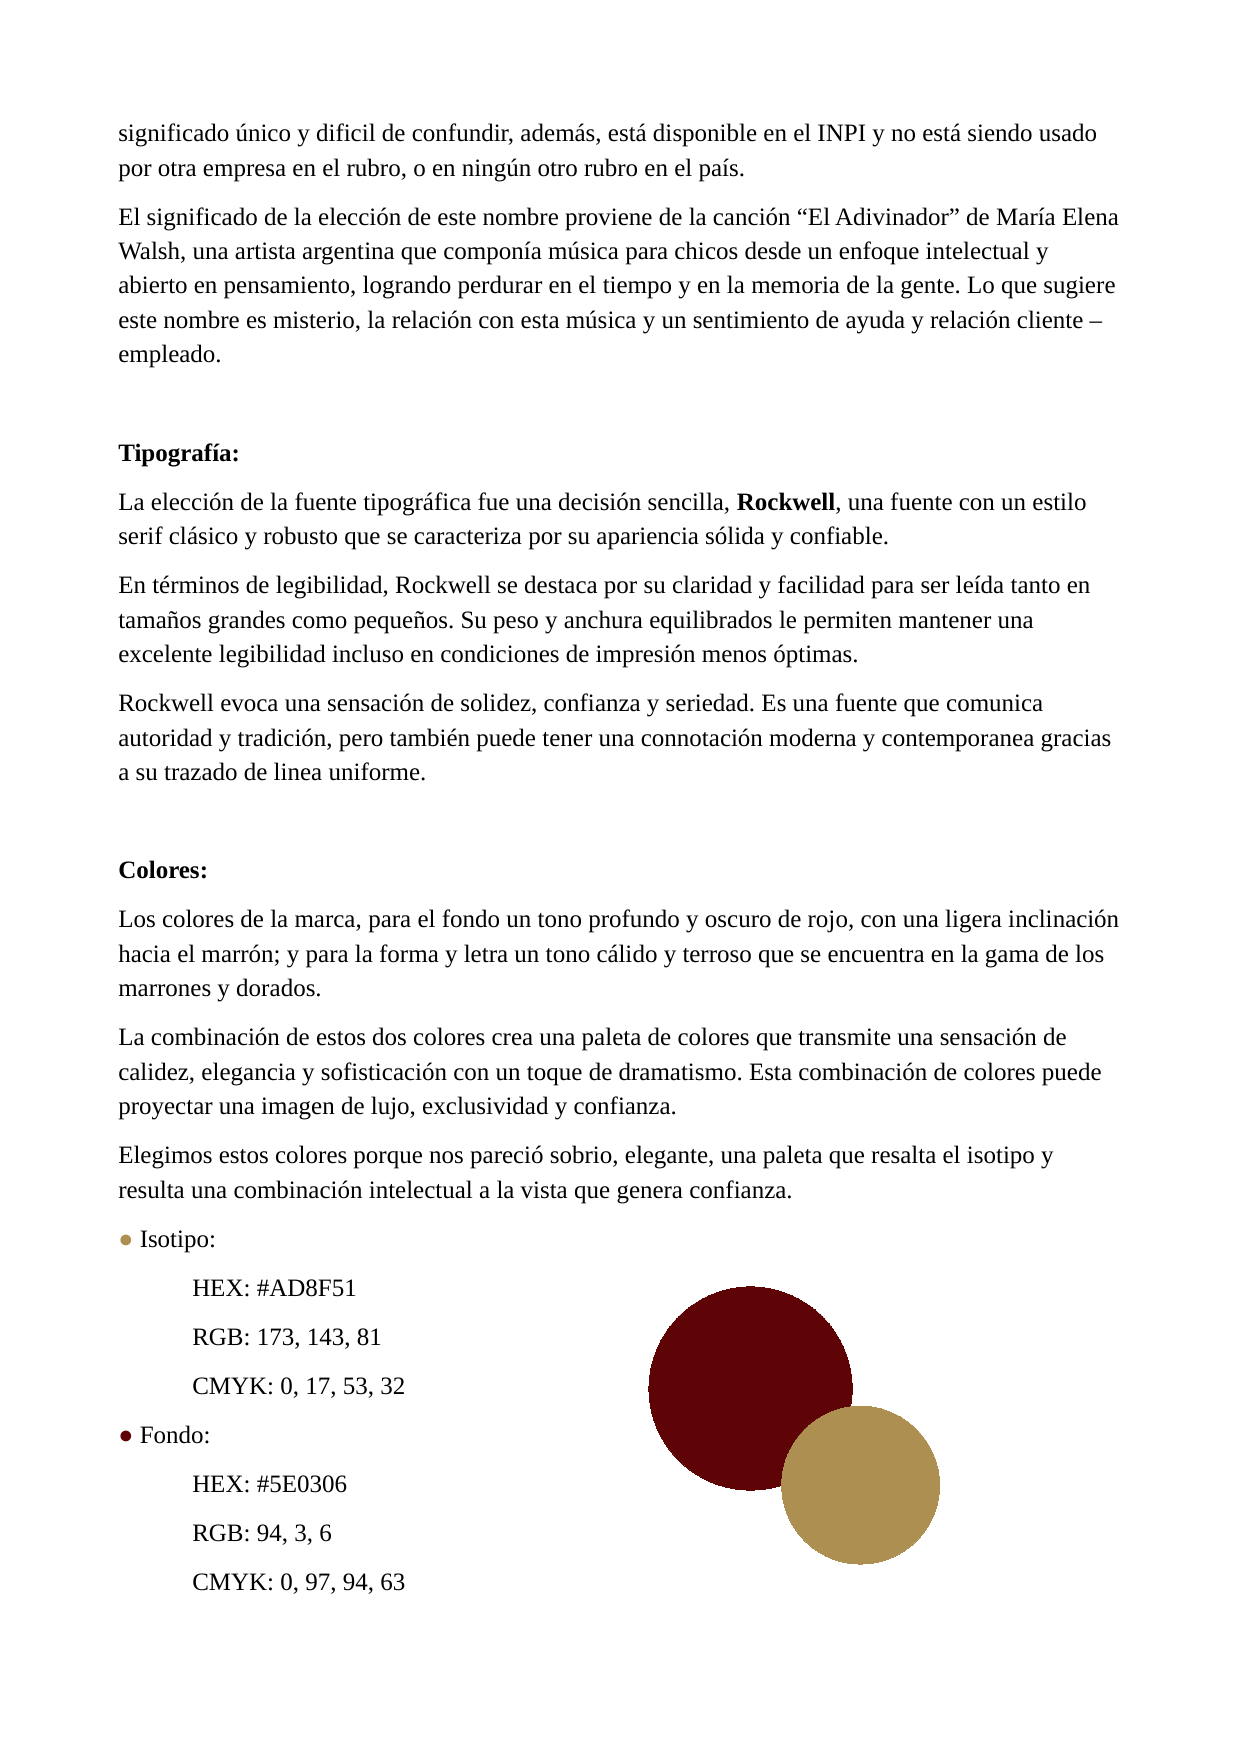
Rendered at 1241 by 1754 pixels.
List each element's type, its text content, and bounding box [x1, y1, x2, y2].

text [939, 1469, 1122, 1498]
text Los colores de la marca, para el fondo un tono profundo y oscuro de rojo, con una ligera inclinación hacia el marrón; y para la forma y letra un tono cálido y terroso que se encuentra en la gama de los marrones y dorados. [118, 904, 1122, 1002]
text ● Fondo: [118, 1420, 668, 1449]
text En términos de legibilidad, Rockwell se destaca por su claridad y facilidad para ser leída tanto en tamaños grandes como pequeños. Su peso y anchura equilibrados le permiten mantener una excelente legibilidad incluso en condiciones de impresión menos óptimas. [118, 570, 1122, 668]
text CMYK: 0, 97, 94, 63 [118, 1567, 1122, 1596]
text Colores: [118, 855, 1122, 884]
text [907, 1420, 1122, 1449]
text [829, 1322, 1122, 1351]
text Elegimos estos colores porque nos pareció sobrio, elegante, una paleta que resalta el isotipo y resulta una combinación intelectual a la vista que genera confianza. [118, 1141, 1122, 1204]
text ● Isotipo: [118, 1224, 1122, 1253]
text HEX: #5E0306 [118, 1469, 782, 1498]
text El significado de la elección de este nombre proviene de la canción “El Adivinador” de María Elena Walsh, una artista argentina que componía música para chicos desde un enfoque intelectual y abierto en pensamiento, logrando perdurar en el tiempo y en la memoria de la gente. Lo que sugiere este nombre es misterio, la relación con esta música y un sentimiento de ayuda y relación cliente – empleado. [118, 202, 1122, 368]
text [911, 1518, 1122, 1547]
text La elección de la fuente tipográfica fue una decisión sencilla, Rockwell, una fuente con un estilo serif clásico y robusto que se caracteriza por su apariencia sólida y confiable. [118, 487, 1122, 550]
text HEX: #AD8F51 [118, 1273, 1122, 1302]
text CMYK: 0, 17, 53, 32 [118, 1371, 650, 1400]
text Rockwell evoca una sensación de solidez, confianza y seriedad. Es una fuente que comunica autoridad y tradición, pero también puede tener una connotación moderna y contemporanea gracias a su trazado de linea uniforme. [118, 688, 1122, 786]
text significado único y dificil de confundir, además, está disponible en el INPI y no está siendo usado por otra empresa en el rubro, o en ningún otro rubro en el país. [118, 118, 1122, 181]
text RGB: 173, 143, 81 [118, 1322, 672, 1351]
text Tipografía: [118, 438, 1122, 466]
text RGB: 94, 3, 6 [118, 1518, 810, 1547]
text La combinación de estos dos colores crea una paleta de colores que transmite una sensación de calidez, elegancia y sofisticación con un toque de dramatismo. Esta combinación de colores puede proyectar una imagen de lujo, exclusividad y confianza. [118, 1022, 1122, 1120]
text [851, 1371, 1122, 1400]
